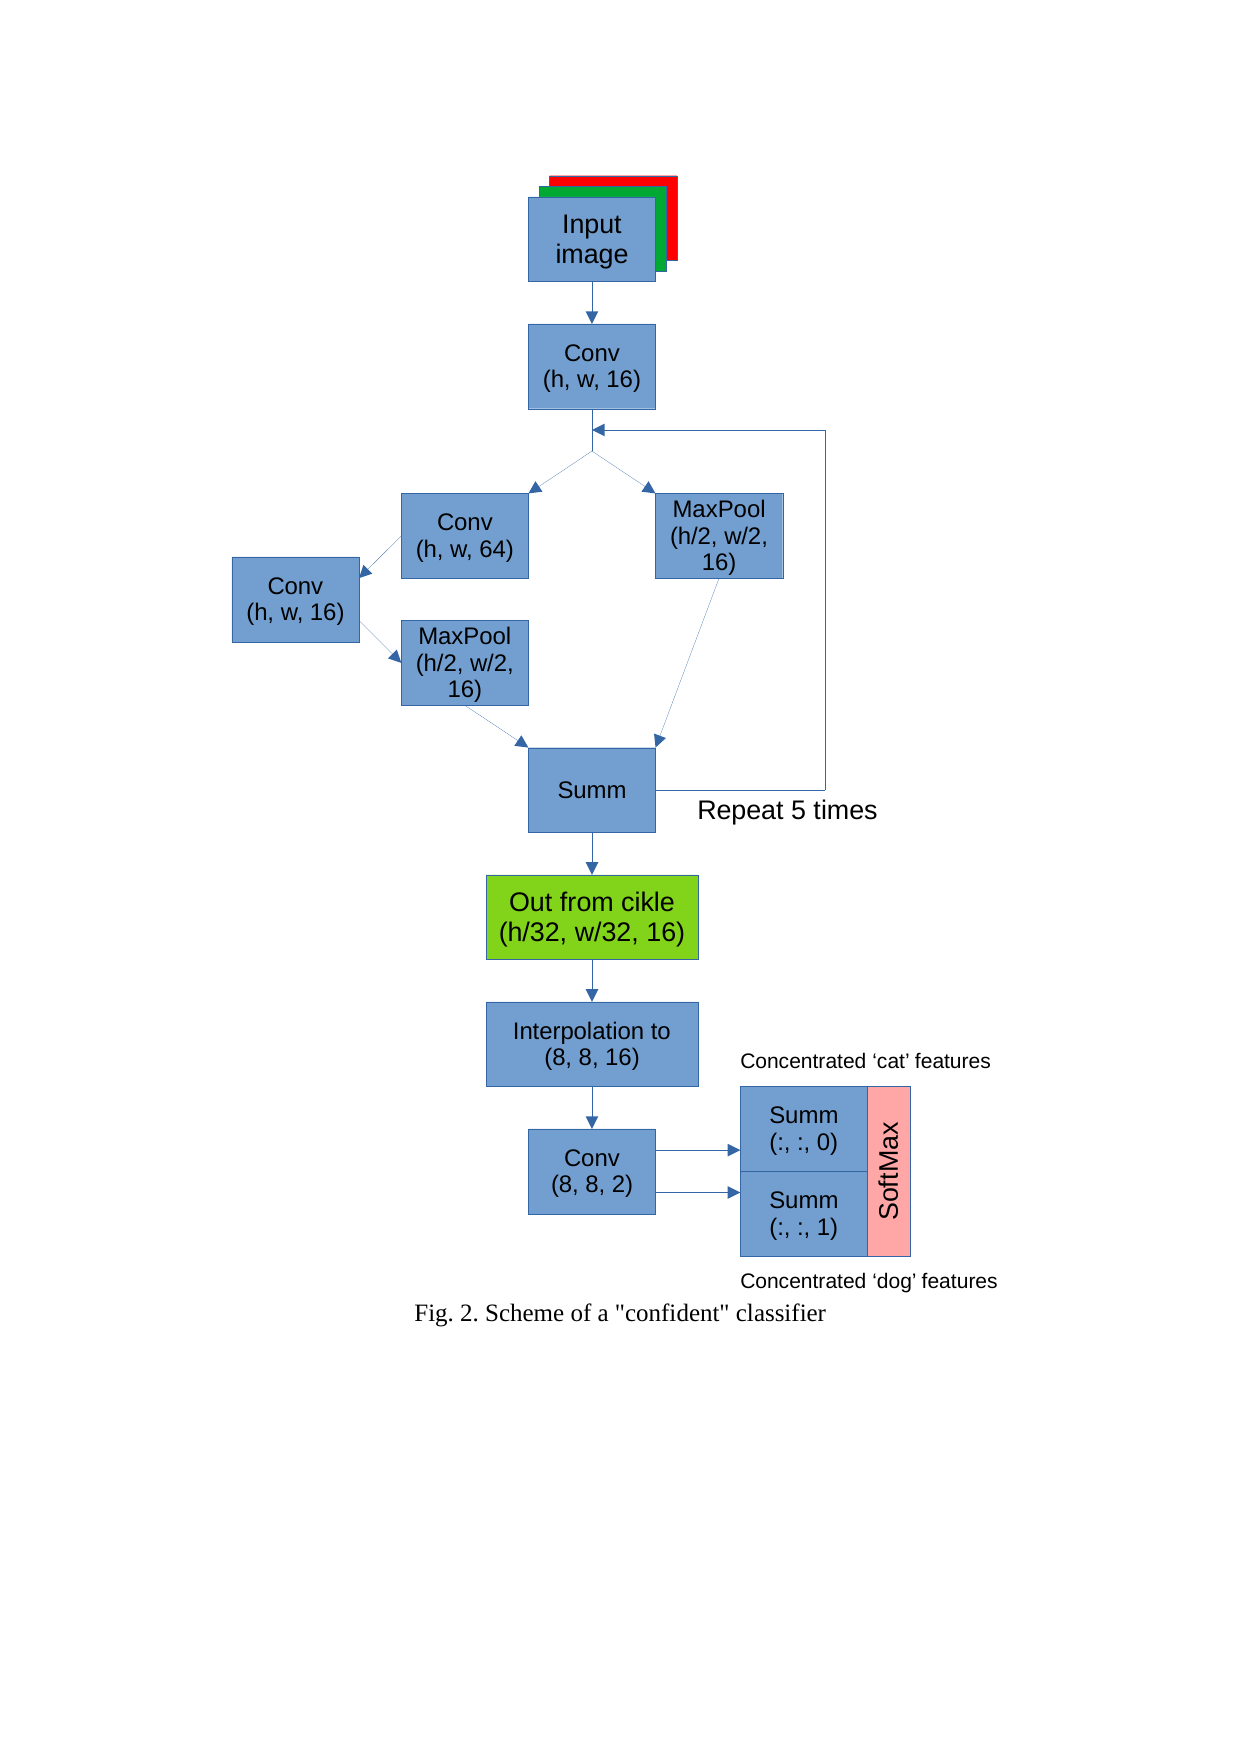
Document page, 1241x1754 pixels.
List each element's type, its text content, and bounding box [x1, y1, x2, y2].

text Fig. 2. Scheme of a "confident" classifier [118, 1298, 1122, 1327]
